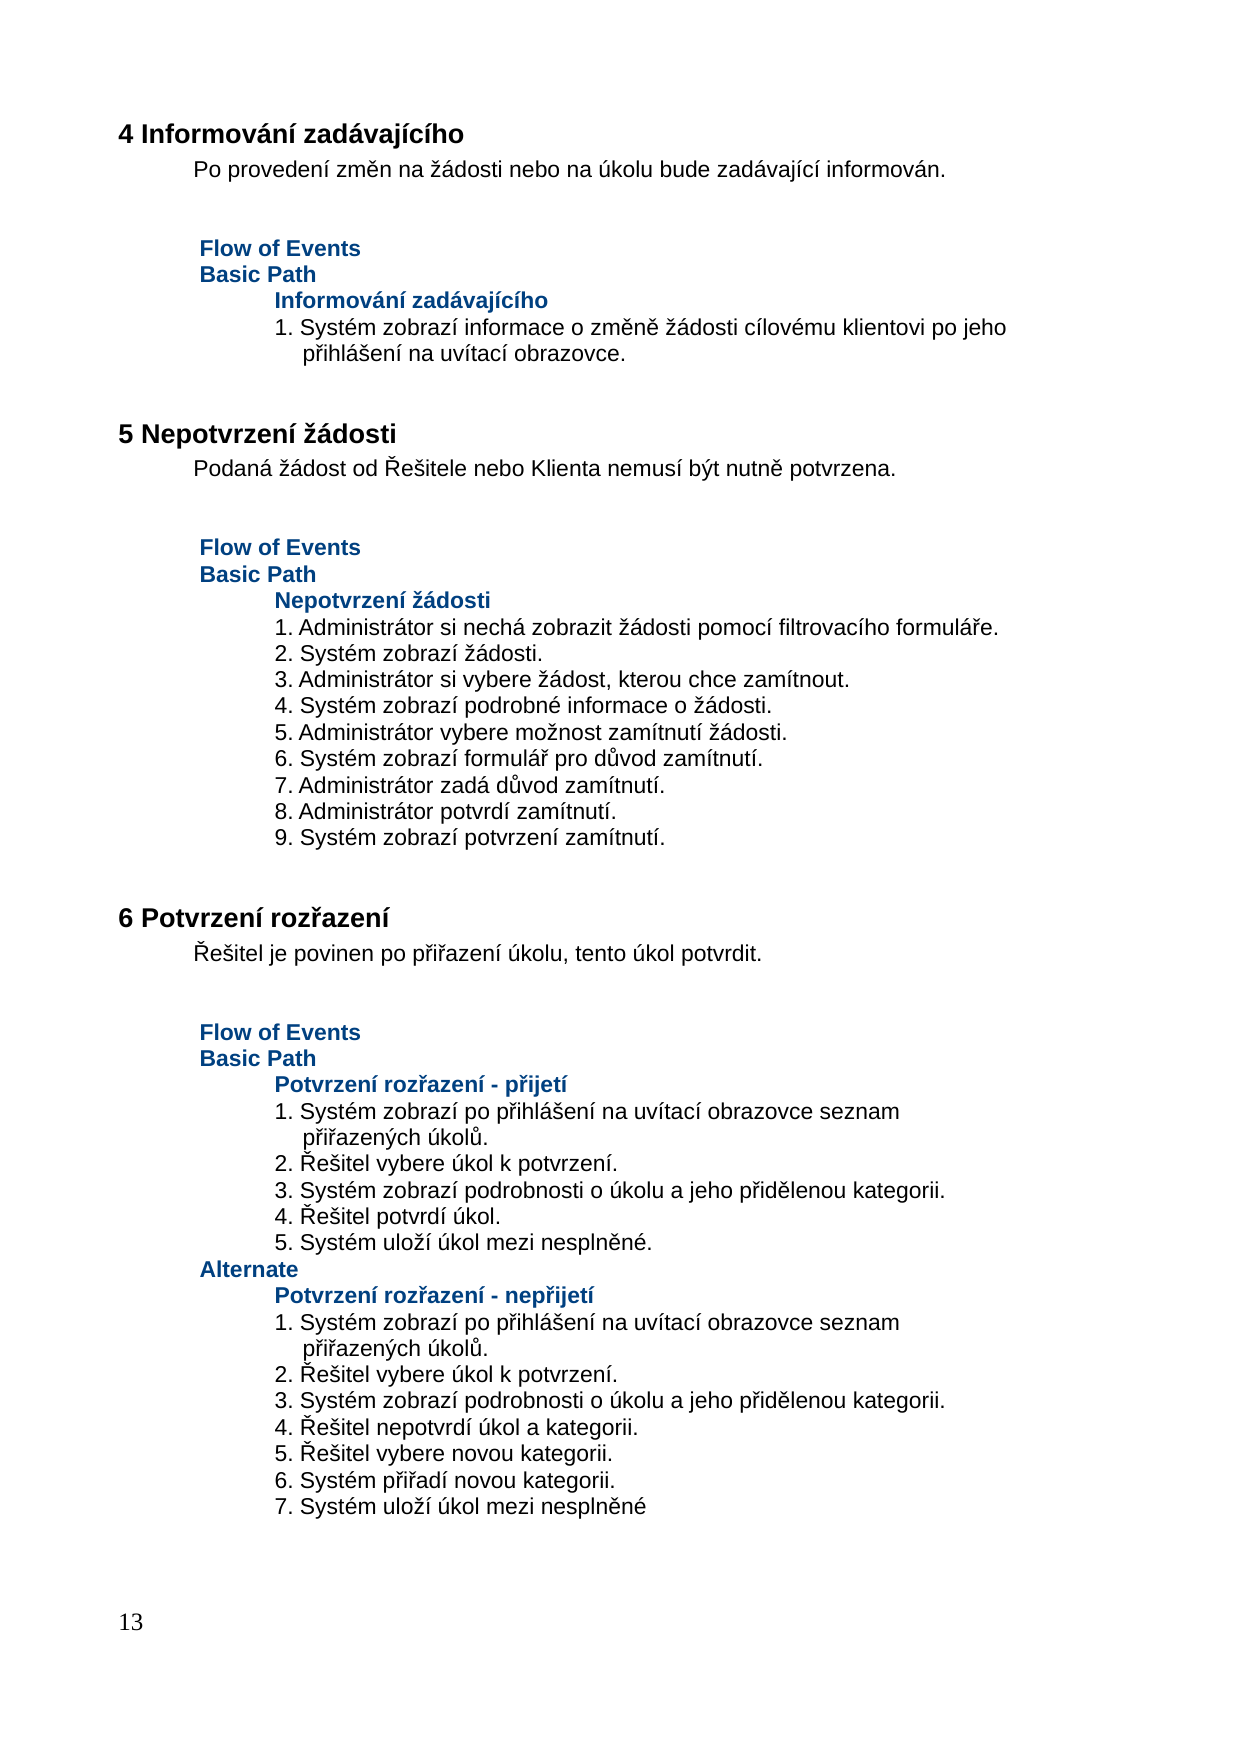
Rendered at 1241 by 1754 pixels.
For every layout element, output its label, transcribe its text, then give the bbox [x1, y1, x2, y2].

text Podaná žádost od Řešitele nebo Klienta nemusí být nutně potvrzena. [193, 455, 1122, 482]
table_header Flow of Events [193, 1019, 1018, 1045]
table_cell Alternate Potvrzení rozřazení - nepřijetí 1. Systém zobrazí po přihlášení na uvítací obrazovce seznam přiřazených úkolů. 2. Řešitel vybere úkol k potvrzení. 3. Systém zobrazí podrobnosti o úkolu a jeho přidělenou kategorii. 4. Řešitel nepotvrdí úkol a kategorii. 5. Řešitel vybere novou kategorii. 6. Systém přiřadí novou kategorii. 7. Systém uloží úkol mezi nesplněné [193, 1256, 1018, 1519]
text Po provedení změn na žádosti nebo na úkolu bude zadávající informován. [193, 156, 1122, 182]
text Řešitel je povinen po přiřazení úkolu, tento úkol potvrdit. [193, 939, 1122, 966]
subtitle Informování zadávajícího [118, 118, 1122, 149]
subtitle Nepotvrzení žádosti [118, 418, 1122, 449]
table_header Flow of Events [193, 534, 1018, 561]
table_header Flow of Events [193, 235, 1018, 261]
table_cell Basic Path Potvrzení rozřazení - přijetí 1. Systém zobrazí po přihlášení na uvítací obrazovce seznam přiřazených úkolů. 2. Řešitel vybere úkol k potvrzení. 3. Systém zobrazí podrobnosti o úkolu a jeho přidělenou kategorii. 4. Řešitel potvrdí úkol. 5. Systém uloží úkol mezi nesplněné. [193, 1045, 1018, 1256]
table_cell Basic Path Nepotvrzení žádosti 1. Administrátor si nechá zobrazit žádosti pomocí filtrovacího formuláře. 2. Systém zobrazí žádosti. 3. Administrátor si vybere žádost, kterou chce zamítnout. 4. Systém zobrazí podrobné informace o žádosti. 5. Administrátor vybere možnost zamítnutí žádosti. 6. Systém zobrazí formulář pro důvod zamítnutí. 7. Administrátor zadá důvod zamítnutí. 8. Administrátor potvrdí zamítnutí. 9. Systém zobrazí potvrzení zamítnutí. [193, 561, 1018, 851]
table_cell Basic Path Informování zadávajícího 1. Systém zobrazí informace o změně žádosti cílovému klientovi po jeho přihlášení na uvítací obrazovce. [193, 261, 1018, 366]
subtitle Potvrzení rozřazení [118, 902, 1122, 933]
